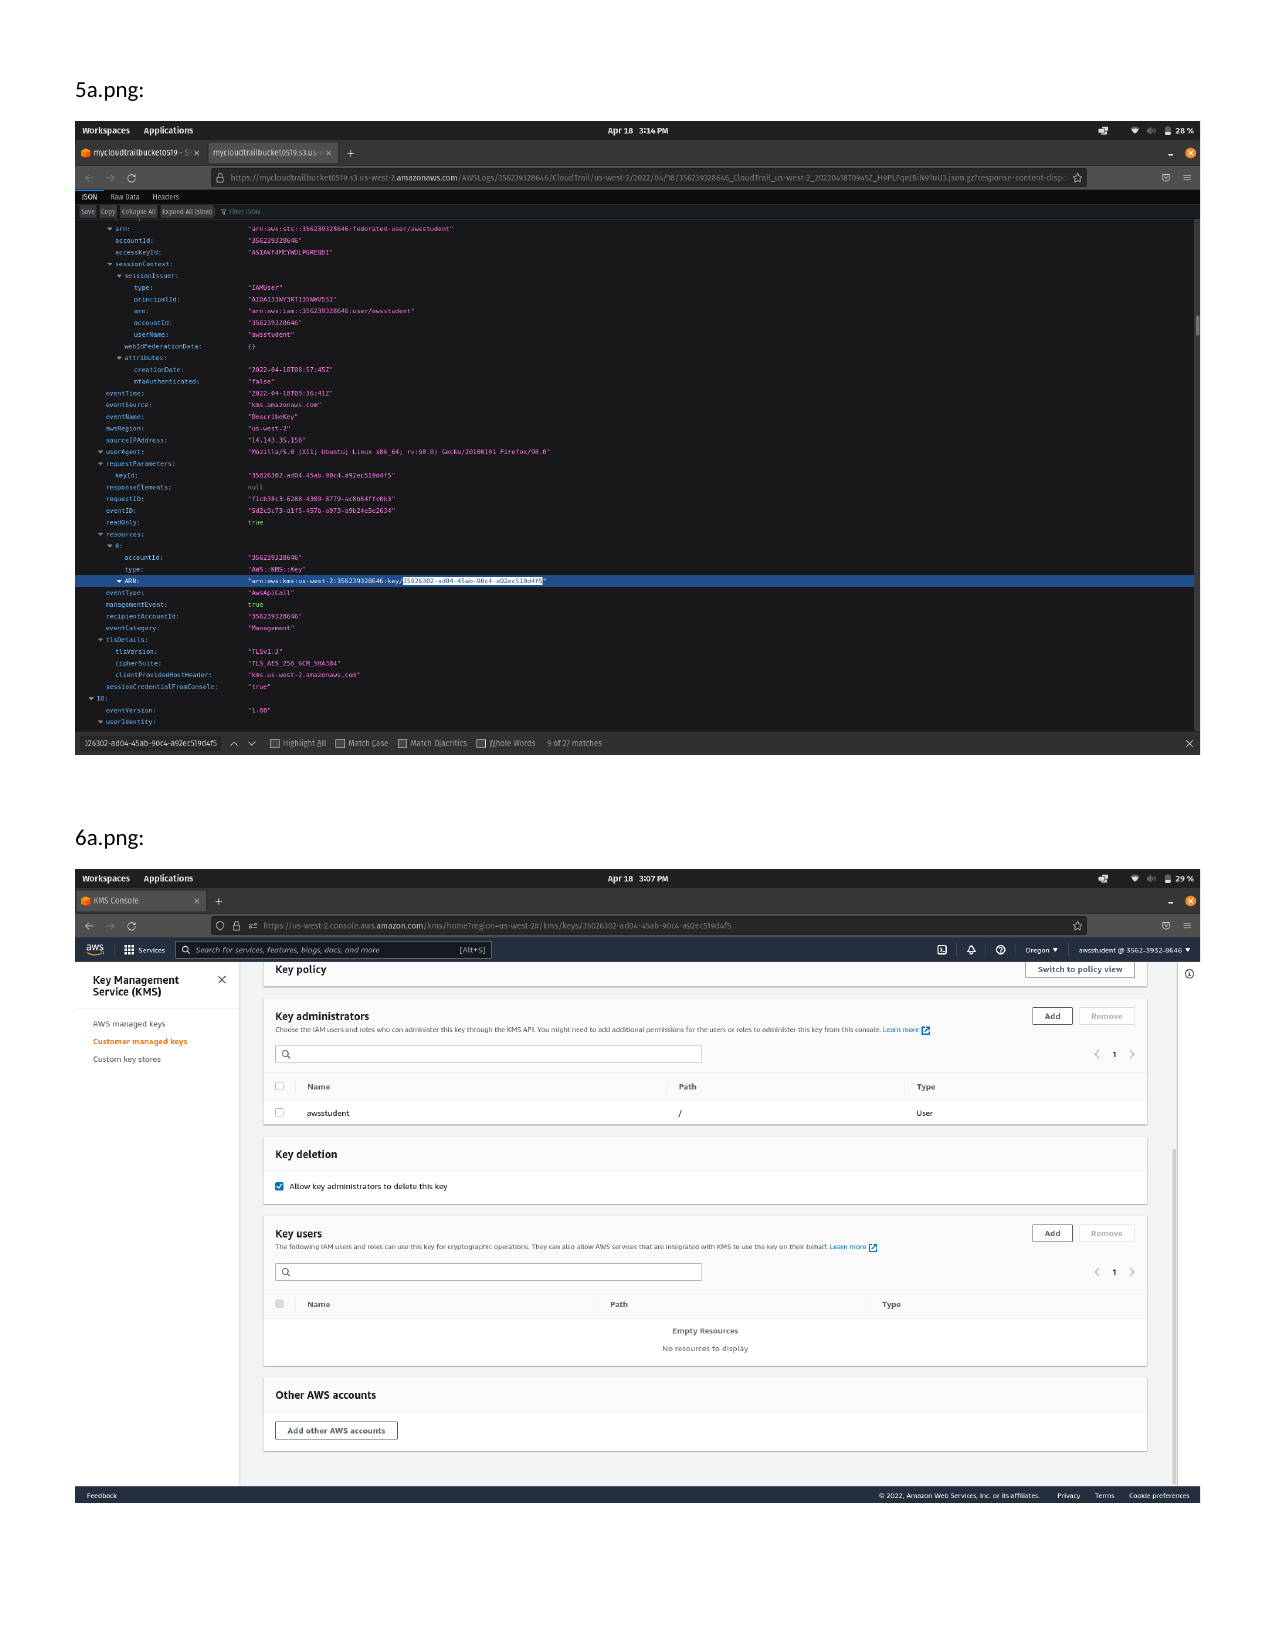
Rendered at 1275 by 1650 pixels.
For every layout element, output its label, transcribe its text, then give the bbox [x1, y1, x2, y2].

text 6a.png: [75, 823, 1200, 851]
picture [75, 121, 1200, 755]
text 5a.png: [75, 75, 1200, 103]
picture [75, 869, 1200, 1503]
